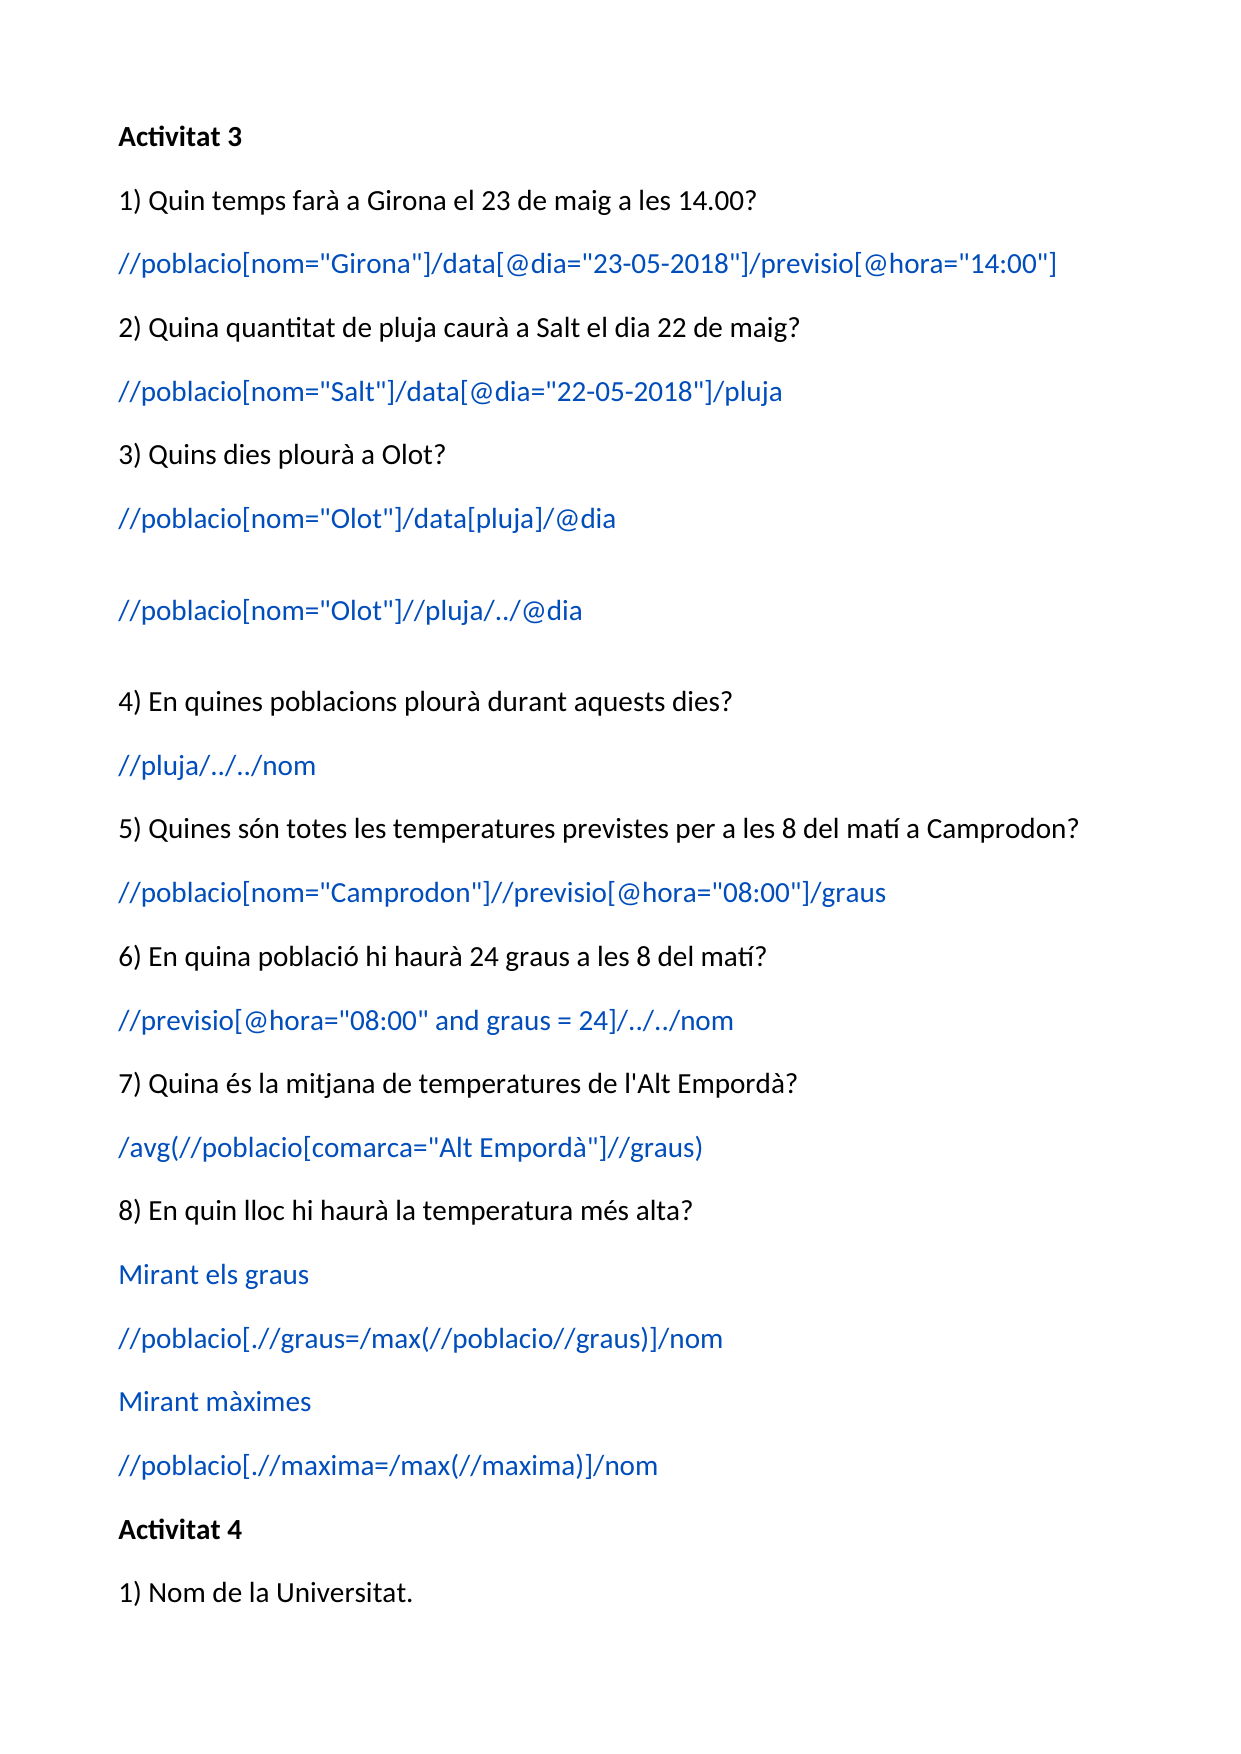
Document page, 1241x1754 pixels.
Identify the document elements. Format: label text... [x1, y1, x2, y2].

text //poblacio[nom="Camprodon"]//previsio[@hora="08:00"]/graus [118, 874, 1122, 910]
text 7) Quina és la mitjana de temperatures de l'Alt Empordà? [118, 1065, 1122, 1101]
text //poblacio[nom="Olot"]/data[pluja]/@dia [118, 500, 1122, 536]
text 3) Quins dies plourà a Olot? [118, 436, 1122, 472]
text Mirant màximes [118, 1383, 1122, 1419]
text //poblacio[.//graus=/max(//poblacio//graus)]/nom [118, 1320, 1122, 1355]
text Activitat 3 [118, 118, 1122, 154]
text 1) Quin temps farà a Girona el 23 de maig a les 14.00? [118, 182, 1122, 217]
text //pluja/../../nom [118, 747, 1122, 783]
text 4) En quines poblacions plourà durant aquests dies? [118, 683, 1122, 719]
text //previsio[@hora="08:00" and graus = 24]/../../nom [118, 1002, 1122, 1037]
text 1) Nom de la Universitat. [118, 1574, 1122, 1610]
text Mirant els graus [118, 1256, 1122, 1292]
text //poblacio[nom="Olot"]//pluja/../@dia [118, 592, 1122, 627]
text 5) Quines són totes les temperatures previstes per a les 8 del matí a Camprodon? [118, 811, 1122, 846]
text 8) En quin lloc hi haurà la temperatura més alta? [118, 1192, 1122, 1228]
text 6) En quina població hi haurà 24 graus a les 8 del matí? [118, 938, 1122, 973]
text //poblacio[nom="Girona"]/data[@dia="23-05-2018"]/previsio[@hora="14:00"] [118, 245, 1122, 281]
text 2) Quina quantitat de pluja caurà a Salt el dia 22 de maig? [118, 309, 1122, 345]
text Activitat 4 [118, 1511, 1122, 1546]
text /avg(//poblacio[comarca="Alt Empordà"]//graus) [118, 1129, 1122, 1164]
text //poblacio[.//maxima=/max(//maxima)]/nom [118, 1447, 1122, 1483]
text //poblacio[nom="Salt"]/data[@dia="22-05-2018"]/pluja [118, 373, 1122, 408]
